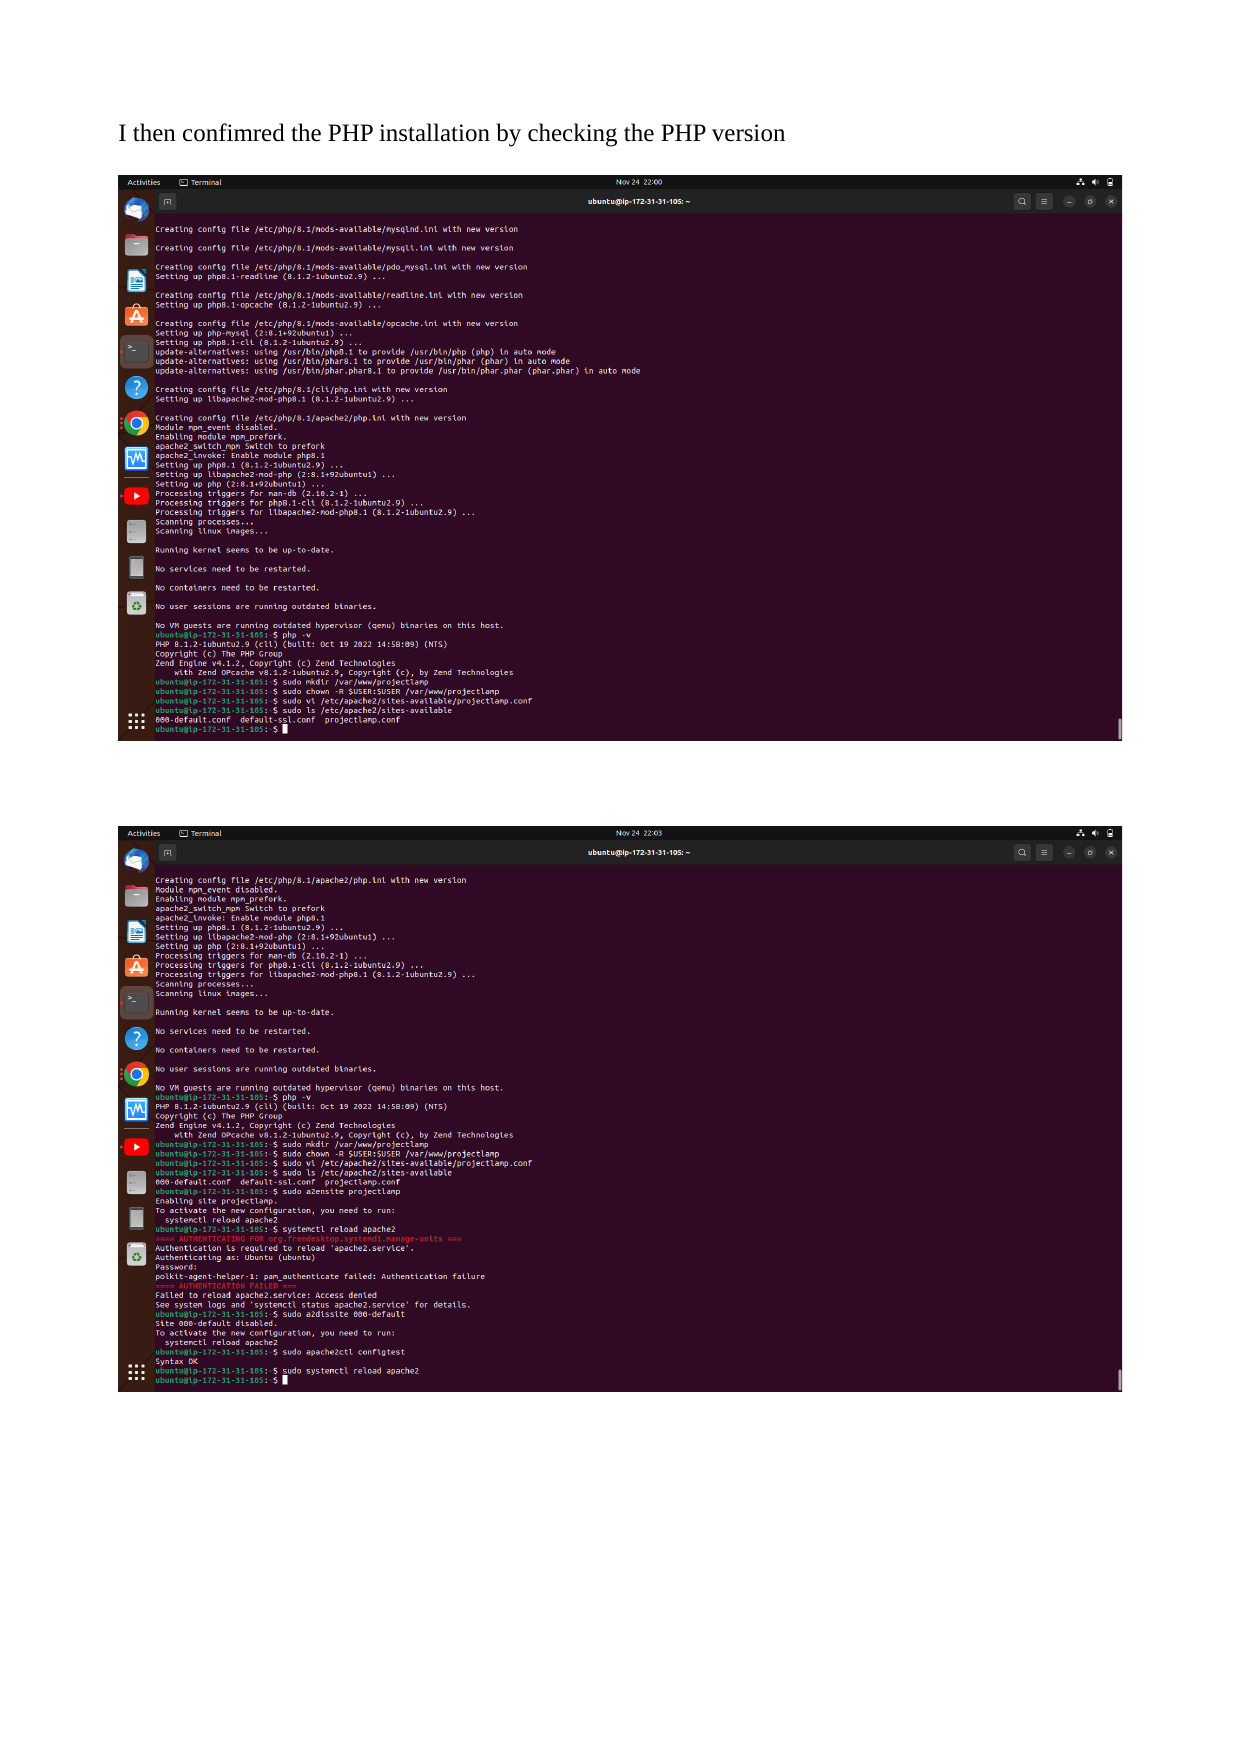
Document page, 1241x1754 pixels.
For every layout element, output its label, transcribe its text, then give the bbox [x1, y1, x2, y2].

picture [118, 175, 1123, 741]
text I then confimred the PHP installation by checking the PHP version [118, 118, 1122, 147]
picture [118, 826, 1123, 1392]
